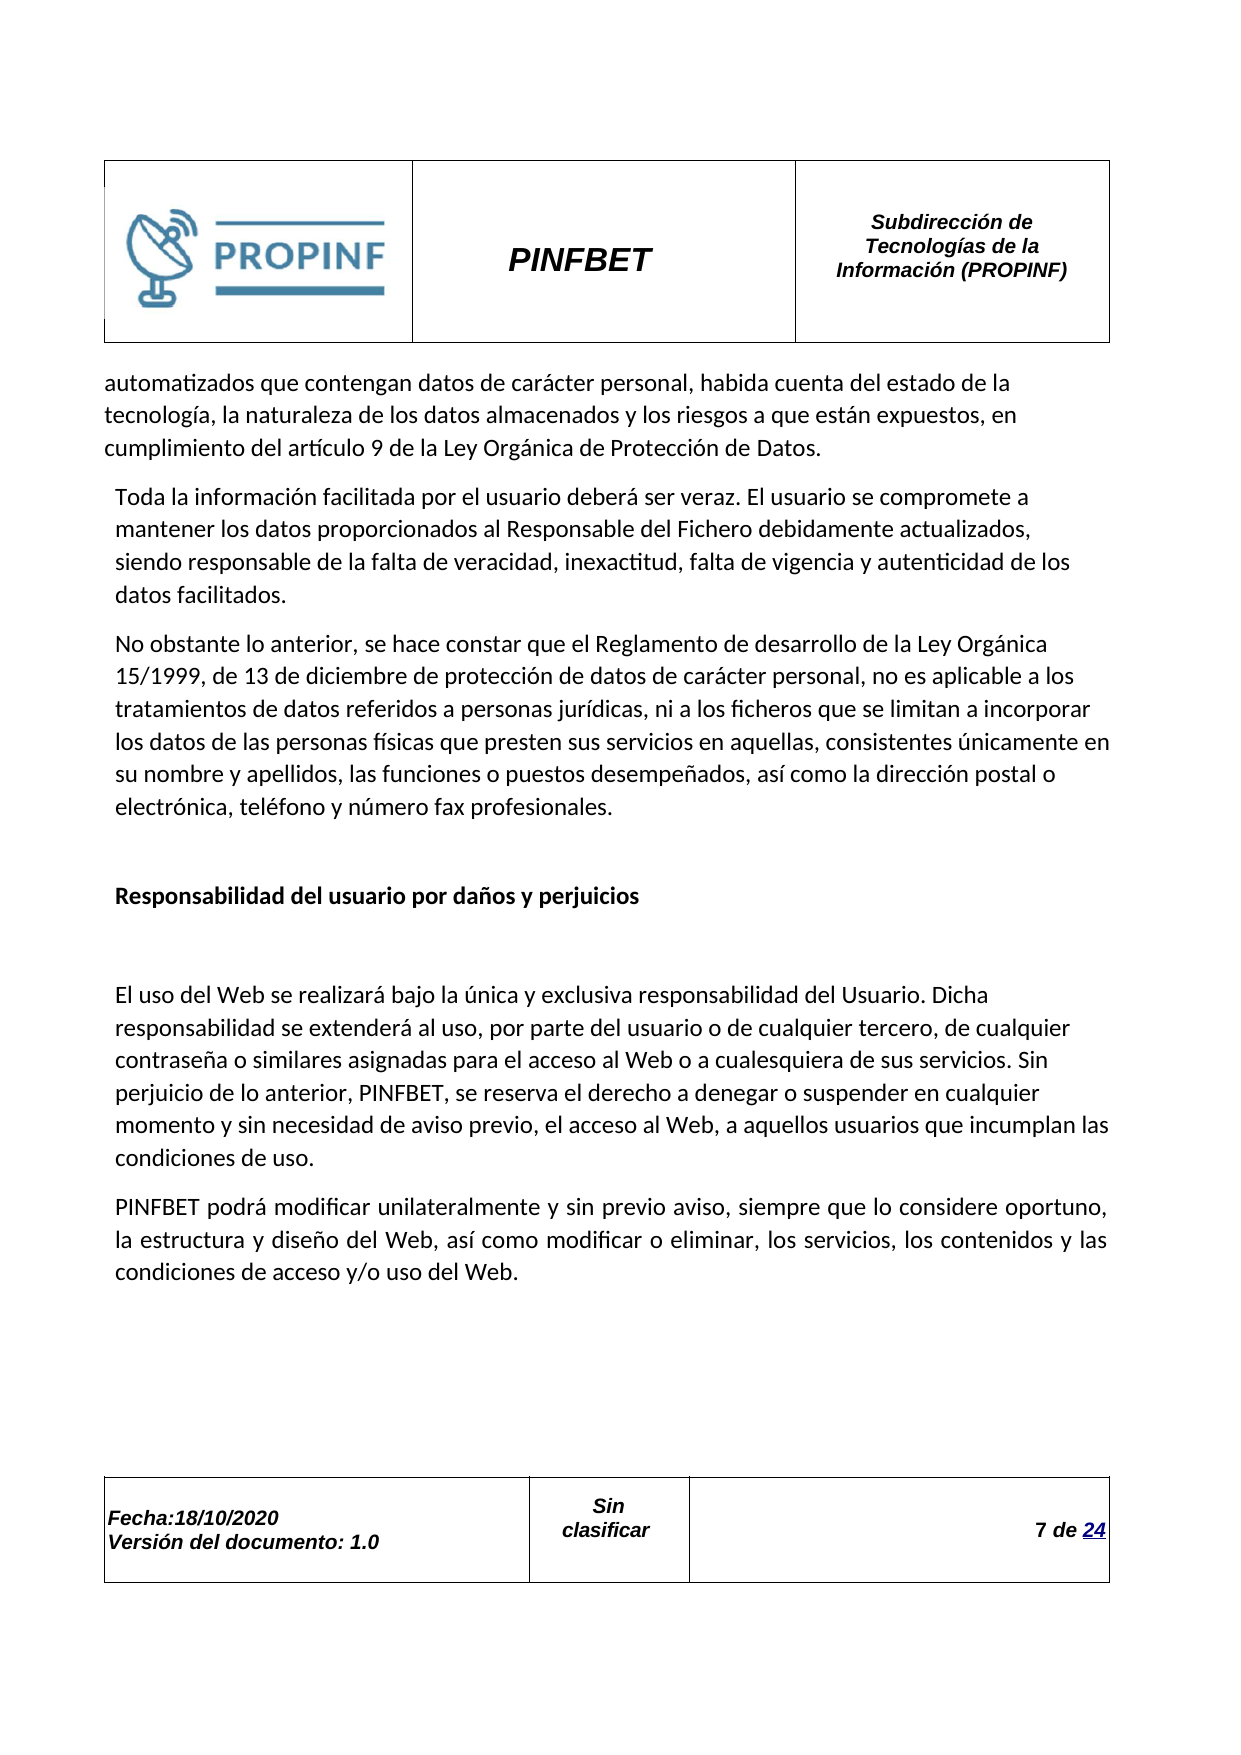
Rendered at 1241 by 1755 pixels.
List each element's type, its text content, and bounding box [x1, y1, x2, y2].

subtitle Responsabilidad del usuario por daños y perjuicios [115, 880, 1138, 911]
picture [104, 187, 412, 319]
list automatizados que contengan datos de carácter personal, habida cuenta del estado de la tecnología, la naturaleza de los datos almacenados y los riesgos a que están expuestos, en cumplimiento del artículo 9 de la Ley Orgánica de Protección de Datos. [104, 367, 1115, 462]
text PINFBET podrá modificar unilateralmente y sin previo aviso, siempre que lo considere oportuno, la estructura y diseño del Web, así como modificar o eliminar, los servicios, los contenidos y las condiciones de acceso y/o uso del Web. [115, 1191, 1109, 1287]
text El uso del Web se realizará bajo la única y exclusiva responsabilidad del Usuario. Dicha responsabilidad se extenderá al uso, por parte del usuario o de cualquier tercero, de cualquier contraseña o similares asignadas para el acceso al Web o a cualesquiera de sus servicios. Sin perjuicio de lo anterior, PINFBET, se reserva el derecho a denegar o suspender en cualquier momento y sin necesidad de aviso previo, el acceso al Web, a aquellos usuarios que incumplan las condiciones de uso. [115, 979, 1127, 1173]
text Toda la información facilitada por el usuario deberá ser veraz. El usuario se compromete a mantener los datos proporcionados al Responsable del Fichero debidamente actualizados, siendo responsable de la falta de veracidad, inexactitud, falta de vigencia y autenticidad de los datos facilitados. [115, 481, 1091, 609]
text No obstante lo anterior, se hace constar que el Reglamento de desarrollo de la Ley Orgánica 15/1999, de 13 de diciembre de protección de datos de carácter personal, no es aplicable a los tratamientos de datos referidos a personas jurídicas, ni a los ficheros que se limitan a incorporar los datos de las personas físicas que presten sus servicios en aquellas, consistentes únicamente en su nombre y apellidos, las funciones o puestos desempeñados, así como la dirección postal o electrónica, teléfono y número fax profesionales. [115, 628, 1122, 821]
